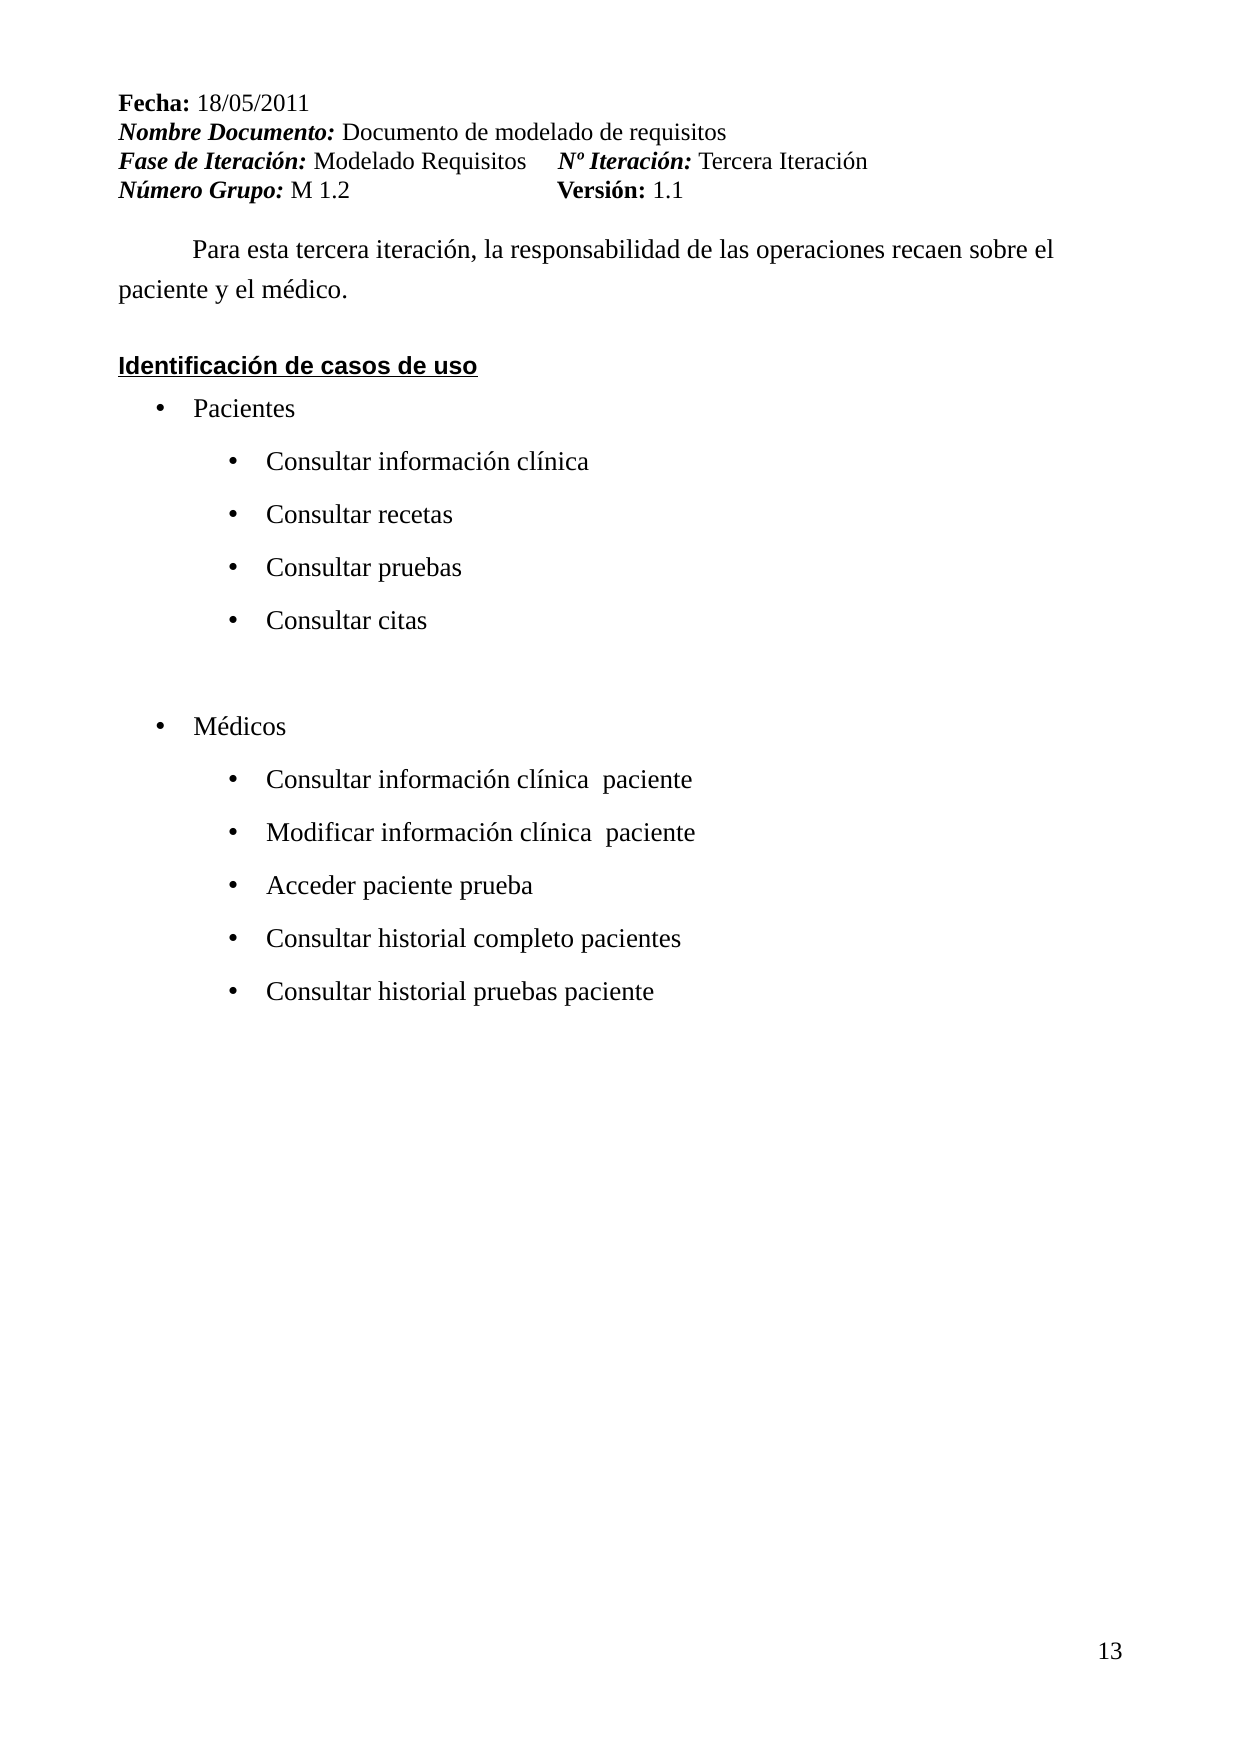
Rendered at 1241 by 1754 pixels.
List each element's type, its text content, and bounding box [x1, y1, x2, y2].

list Consultar historial pruebas paciente [228, 975, 1122, 1007]
list Pacientes [156, 392, 1122, 423]
list Consultar información clínica [228, 445, 1122, 477]
list Consultar pruebas [228, 551, 1122, 583]
list Consultar historial completo pacientes [228, 922, 1122, 953]
list Médicos [156, 710, 1122, 741]
list Consultar citas [228, 604, 1122, 636]
text Para esta tercera iteración, la responsabilidad de las operaciones recaen sobre el paciente y el médico. [118, 233, 1122, 304]
list Consultar información clínica paciente [228, 763, 1122, 794]
list Acceder paciente prueba [228, 869, 1122, 901]
list Modificar información clínica paciente [228, 816, 1122, 847]
list Consultar recetas [228, 498, 1122, 529]
subtitle Identificación de casos de uso [118, 351, 1122, 380]
